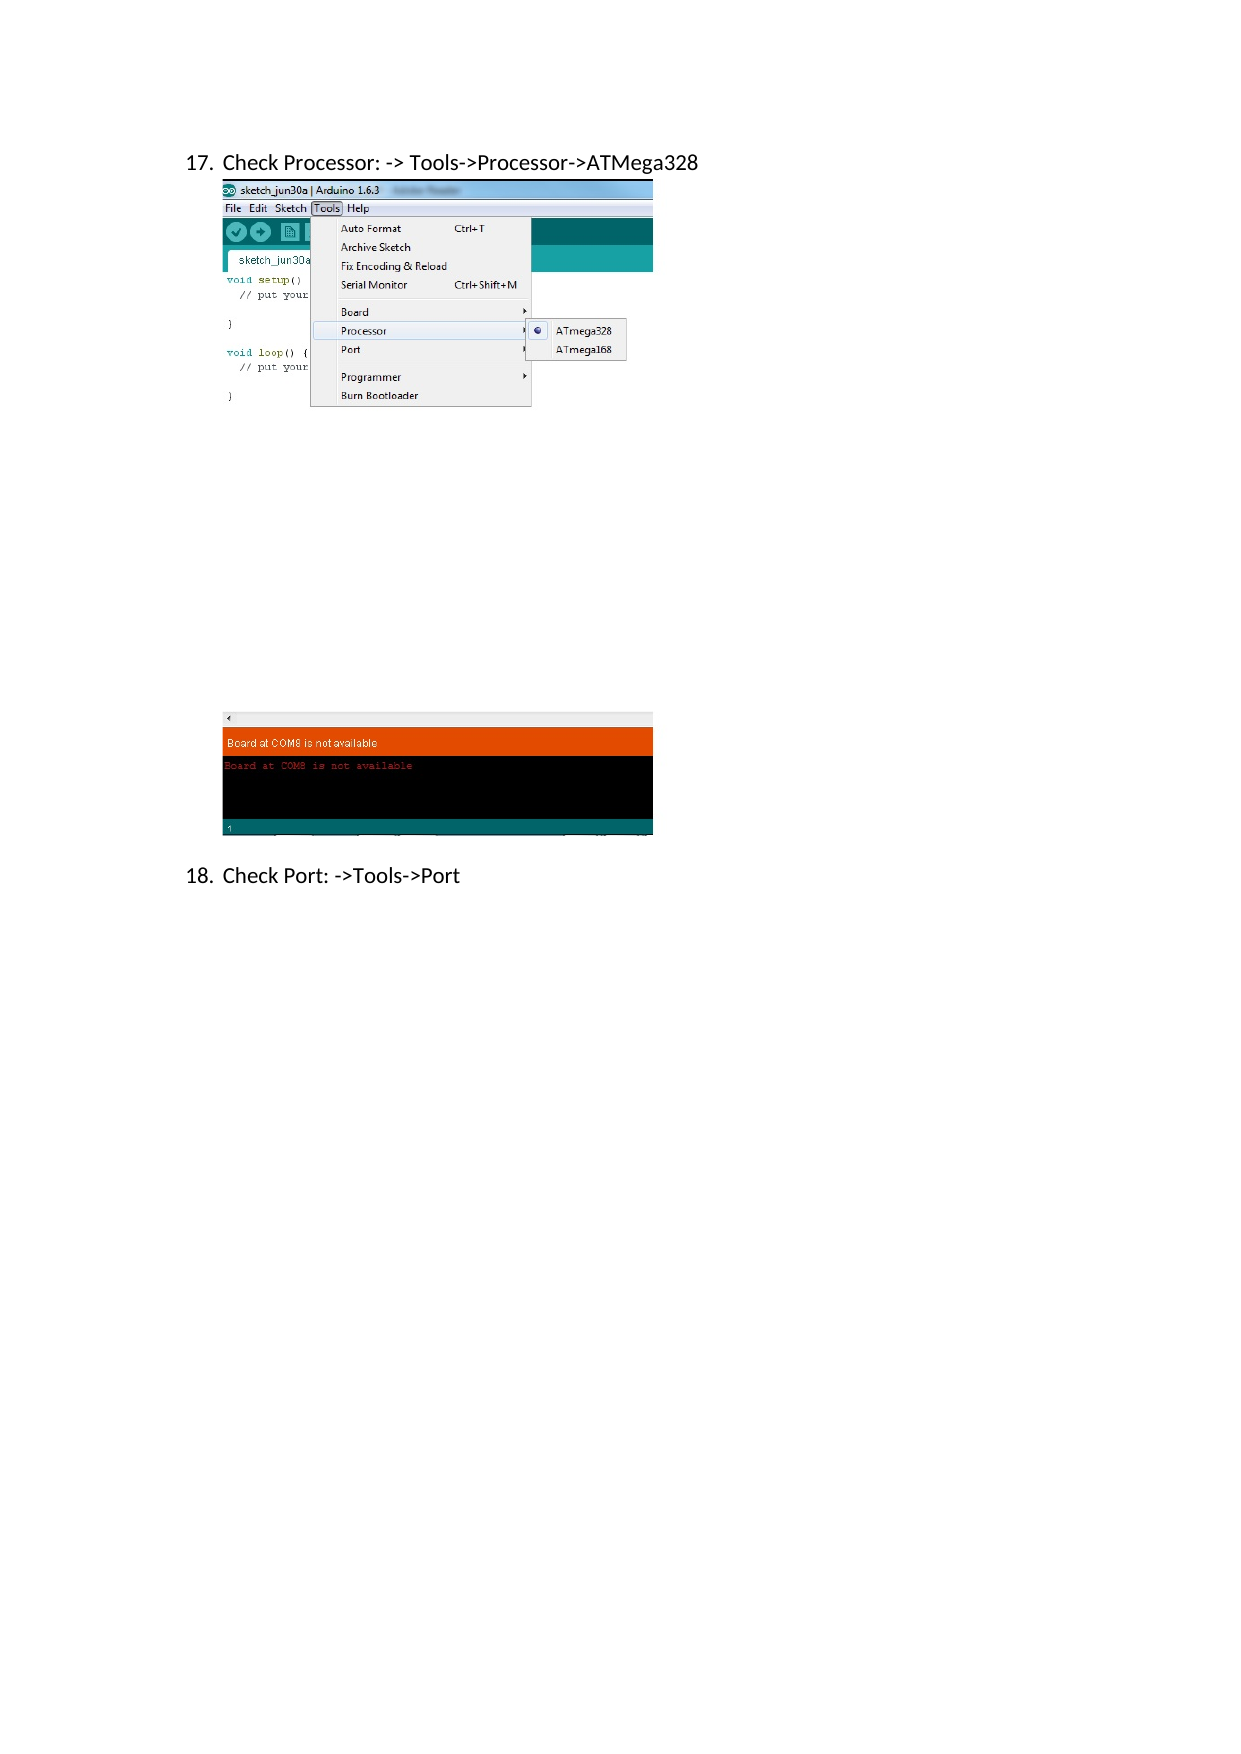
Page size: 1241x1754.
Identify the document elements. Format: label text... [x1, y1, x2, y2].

list Check Processor: -> Tools->Processor->ATMega328 [185, 148, 1093, 836]
list Check Port: ->Tools->Port [185, 861, 1093, 889]
picture [222, 179, 807, 837]
